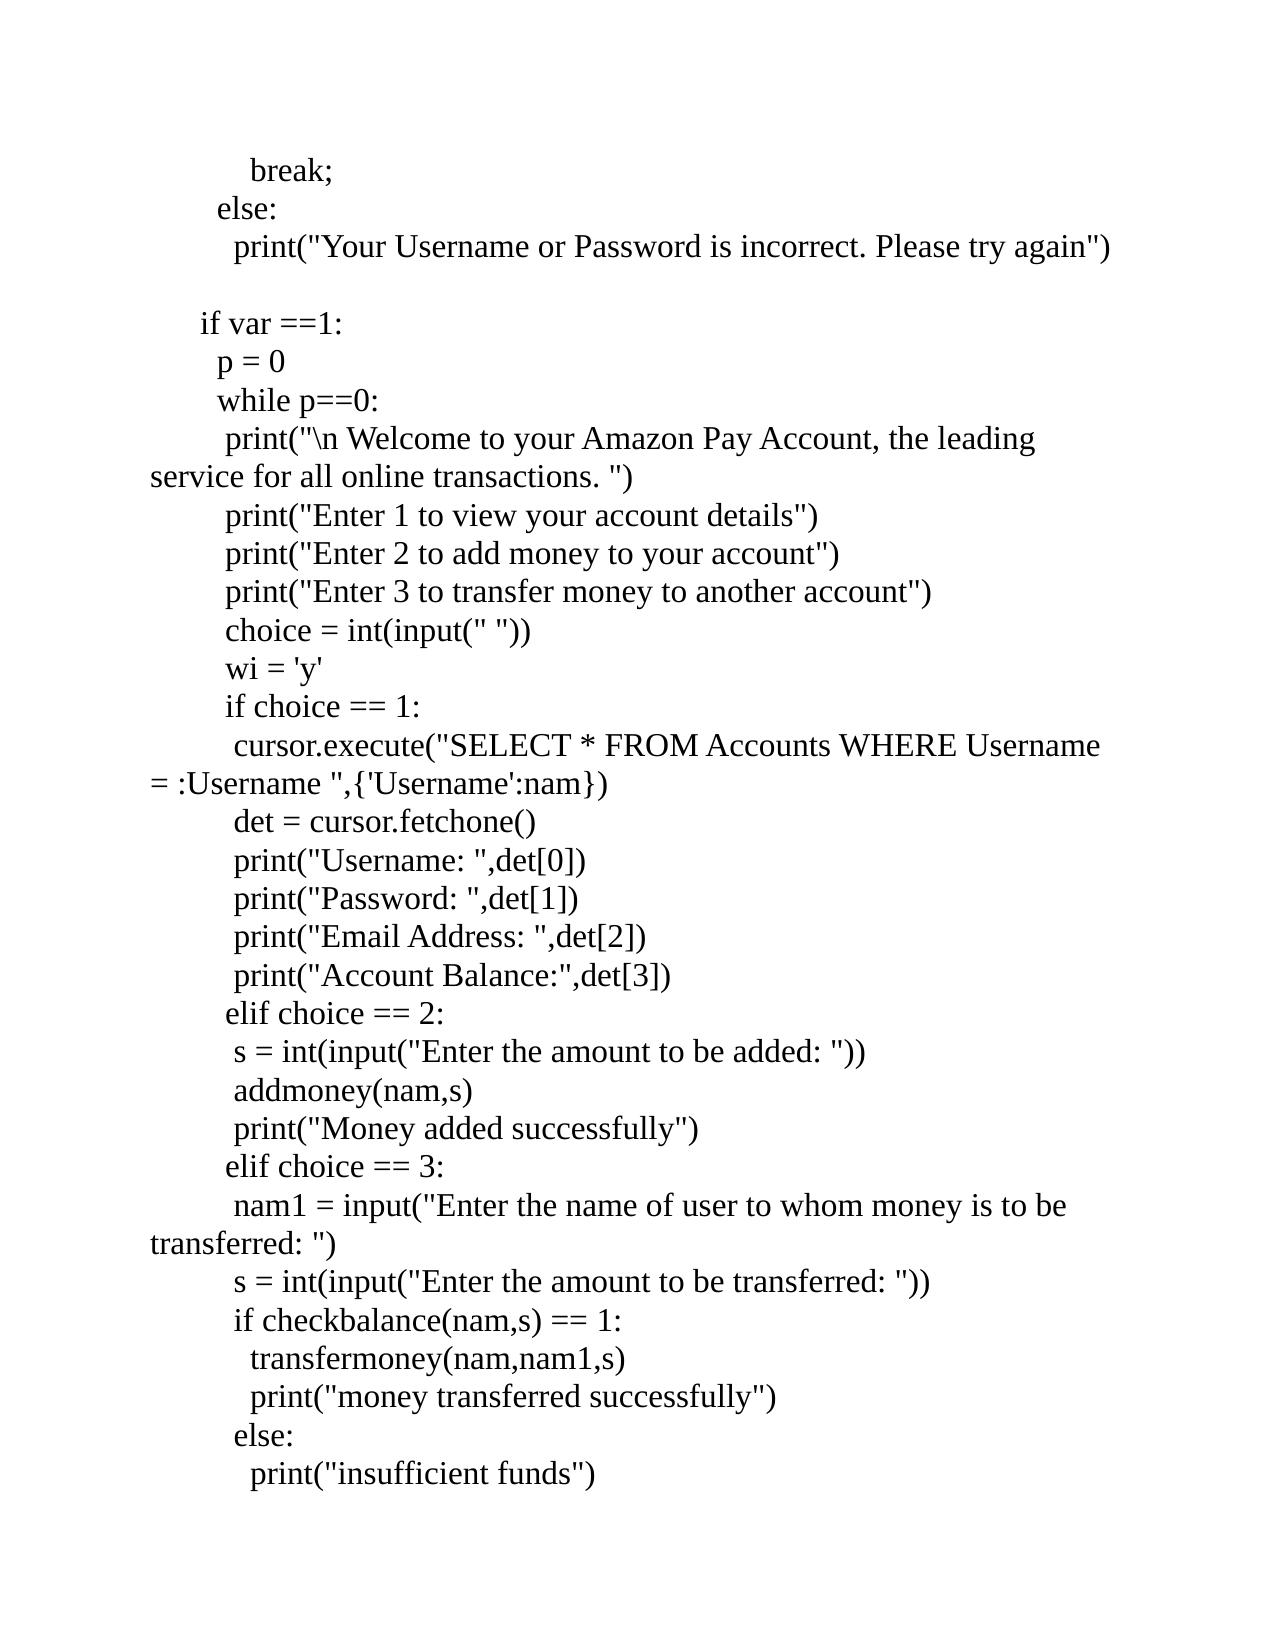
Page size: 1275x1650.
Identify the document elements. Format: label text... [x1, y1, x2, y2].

text if var ==1: [150, 303, 1125, 342]
text elif choice == 2: [150, 993, 1125, 1032]
text addmoney(nam,s) [150, 1070, 1125, 1108]
text print("Username: ",det[0]) [150, 840, 1125, 878]
text transfermoney(nam,nam1,s) [150, 1338, 1125, 1377]
text elif choice == 3: [150, 1147, 1125, 1185]
text else: [150, 1415, 1125, 1453]
text print("Your Username or Password is incorrect. Please try again") [150, 227, 1125, 265]
text nam1 = input("Enter the name of user to whom money is to be transferred: ") [150, 1185, 1125, 1262]
text print("money transferred successfully") [150, 1377, 1125, 1415]
text wi = 'y' [150, 648, 1125, 687]
text print("Enter 3 to transfer money to another account") [150, 572, 1125, 610]
text print("Password: ",det[1]) [150, 878, 1125, 917]
text else: [150, 188, 1125, 227]
text while p==0: [150, 380, 1125, 418]
text print("Enter 2 to add money to your account") [150, 533, 1125, 572]
text print("insufficient funds") [150, 1453, 1125, 1492]
text s = int(input("Enter the amount to be transferred: ")) [150, 1262, 1125, 1300]
text print("Enter 1 to view your account details") [150, 495, 1125, 533]
text choice = int(input(" ")) [150, 610, 1125, 648]
text print("Email Address: ",det[2]) [150, 917, 1125, 955]
text cursor.execute("SELECT * FROM Accounts WHERE Username = :Username ",{'Username':nam}) [150, 725, 1125, 802]
text if choice == 1: [150, 687, 1125, 725]
text print("Account Balance:",det[3]) [150, 955, 1125, 993]
text if checkbalance(nam,s) == 1: [150, 1300, 1125, 1338]
text break; [150, 150, 1125, 188]
text det = cursor.fetchone() [150, 802, 1125, 840]
text print("\n Welcome to your Amazon Pay Account, the leading service for all online transactions. ") [150, 418, 1125, 495]
text p = 0 [150, 342, 1125, 380]
text s = int(input("Enter the amount to be added: ")) [150, 1032, 1125, 1070]
text print("Money added successfully") [150, 1108, 1125, 1147]
